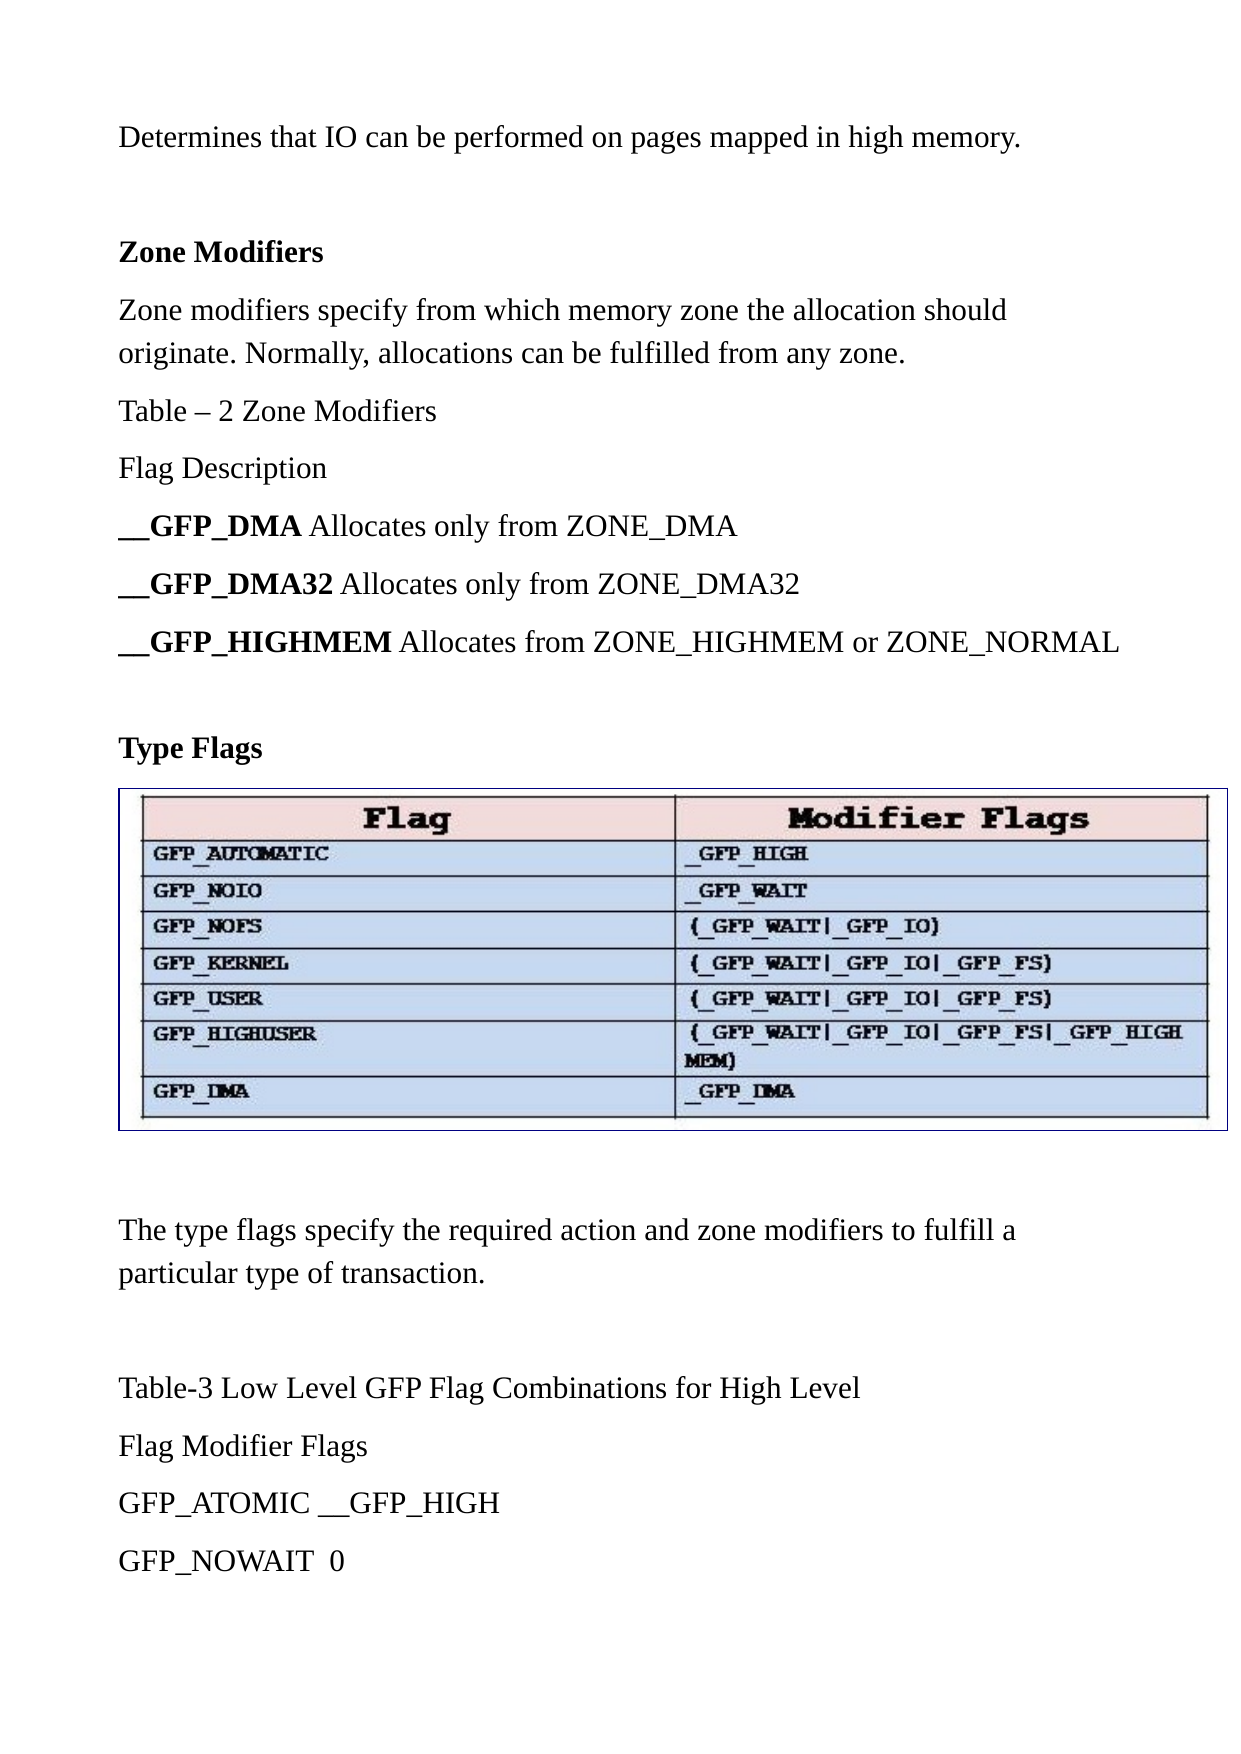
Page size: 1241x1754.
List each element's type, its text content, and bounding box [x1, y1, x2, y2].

text Flag Modifier Flags [118, 1427, 1122, 1463]
text GFP_ATOMIC __GFP_HIGH [118, 1485, 1122, 1521]
text Table-3 Low Level GFP Flag Combinations for High Level [118, 1369, 1122, 1405]
text Table – 2 Zone Modifiers [118, 392, 1122, 428]
text Zone modifiers specify from which memory zone the allocation should originate. Normally, allocations can be fulfilled from any zone. [118, 291, 1122, 370]
text GFP_NOWAIT 0 [118, 1542, 1122, 1578]
text Flag Description [118, 450, 1122, 486]
text Type Flags [118, 730, 1122, 766]
text The type flags specify the required action and zone modifiers to fulfill a particular type of transaction. [118, 1211, 1122, 1290]
text __GFP_DMA32 Allocates only from ZONE_DMA32 [118, 565, 1122, 601]
text __GFP_DMA Allocates only from ZONE_DMA [118, 507, 1122, 543]
text Zone Modifiers [118, 233, 1122, 269]
picture [120, 789, 1227, 1130]
text Determines that IO can be performed on pages mapped in high memory. [118, 118, 1122, 154]
text __GFP_HIGHMEM Allocates from ZONE_HIGHMEM or ZONE_NORMAL [118, 623, 1122, 659]
